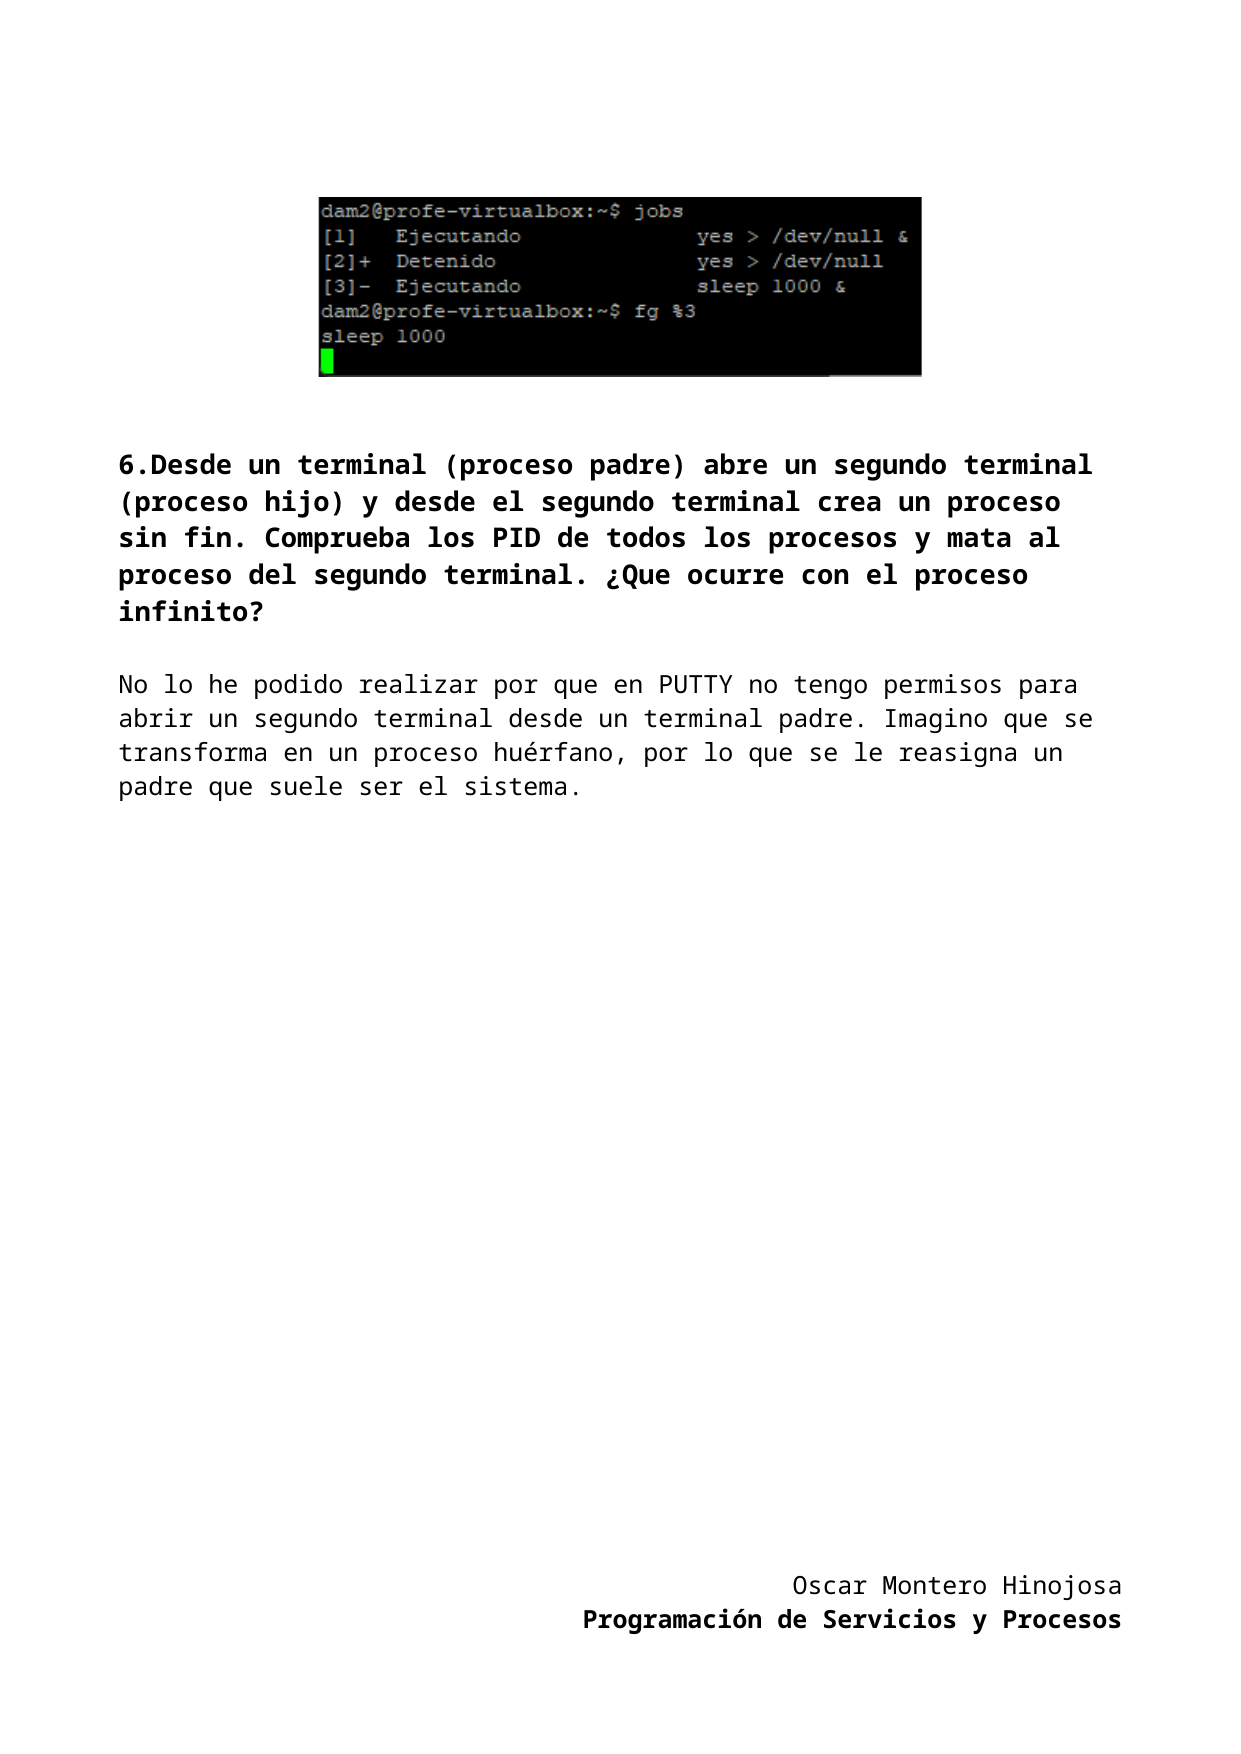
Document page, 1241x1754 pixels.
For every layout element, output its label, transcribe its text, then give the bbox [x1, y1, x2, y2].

picture [318, 197, 922, 377]
text No lo he podido realizar por que en PUTTY no tengo permisos para abrir un segundo terminal desde un terminal padre. Imagino que se transforma en un proceso huérfano, por lo que se le reasigna un padre que suele ser el sistema. [118, 666, 1122, 803]
text 6.Desde un terminal (proceso padre) abre un segundo terminal (proceso hijo) y desde el segundo terminal crea un proceso sin fin. Comprueba los PID de todos los procesos y mata al proceso del segundo terminal. ¿Que ocurre con el proceso infinito? [118, 445, 1122, 629]
